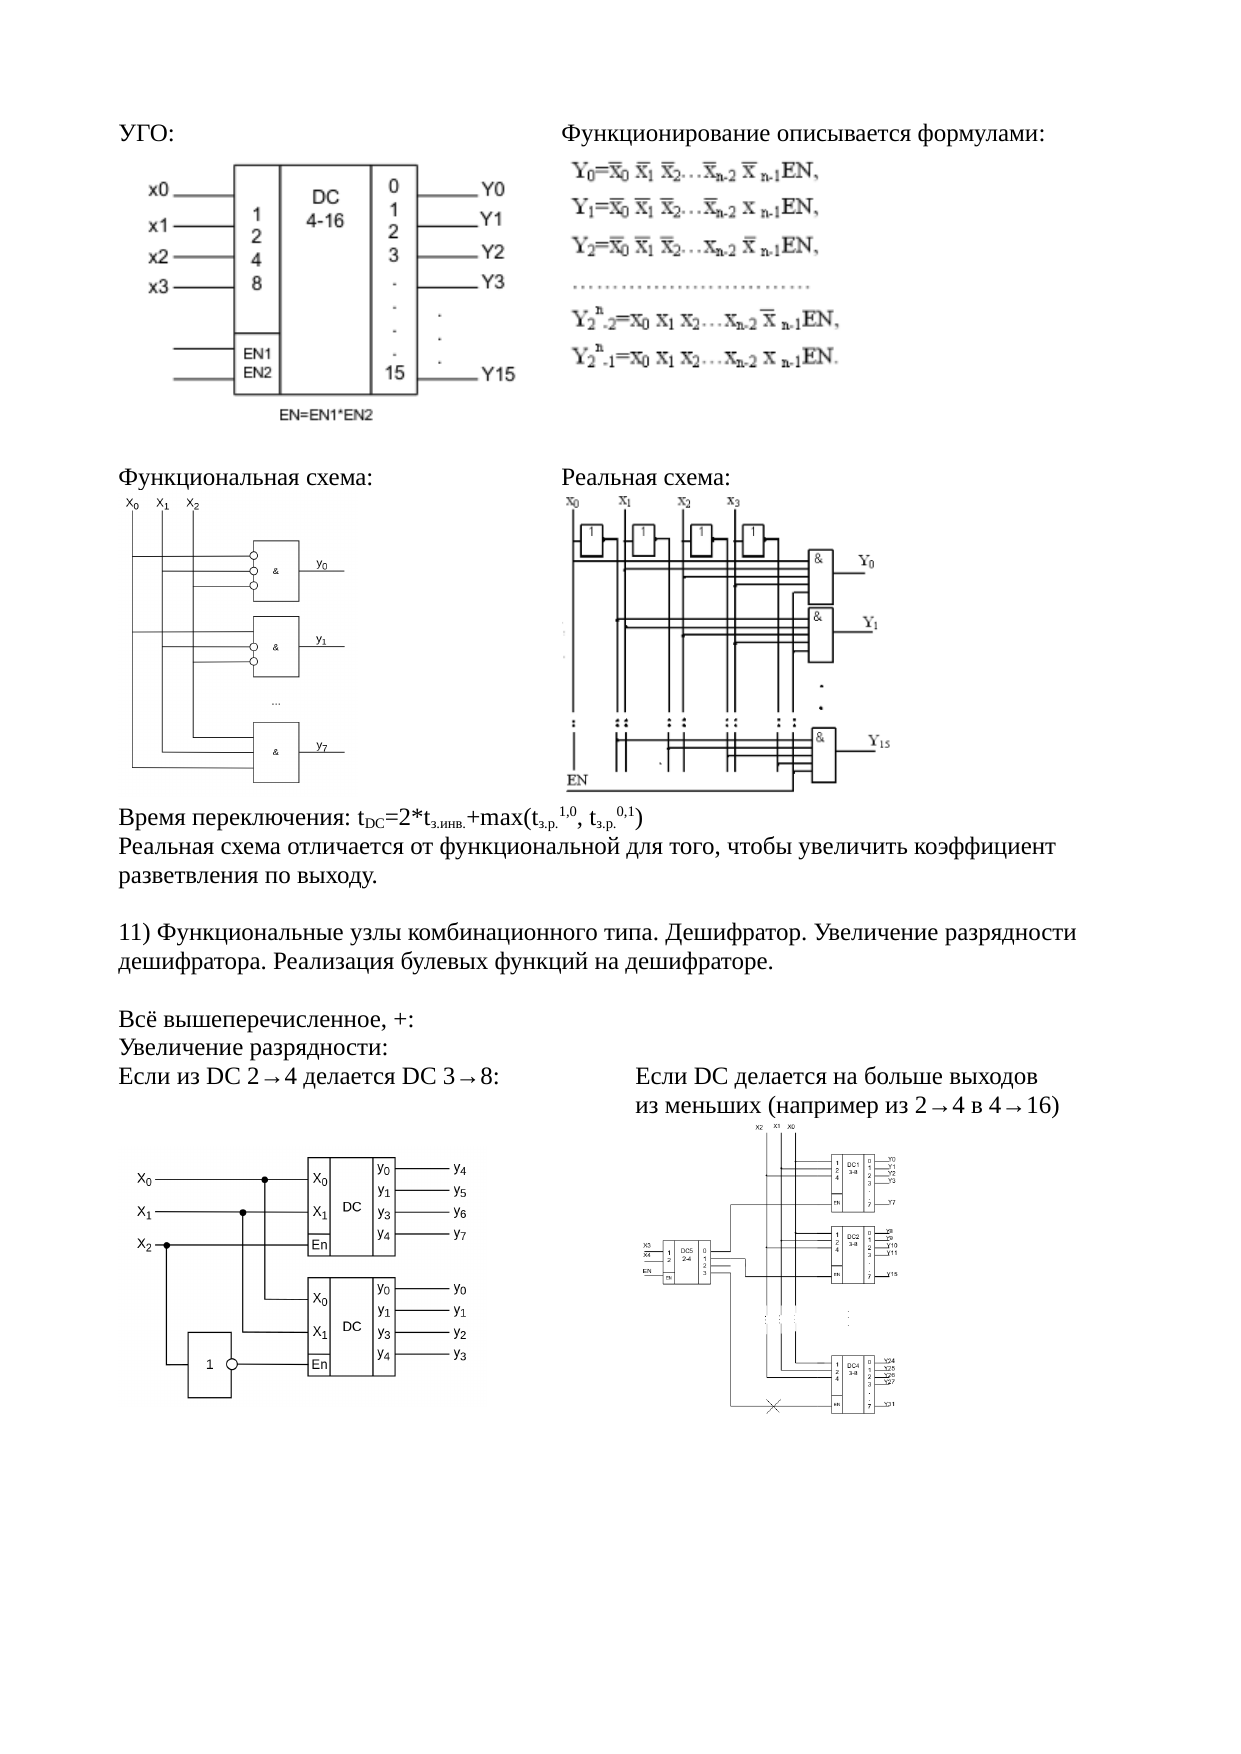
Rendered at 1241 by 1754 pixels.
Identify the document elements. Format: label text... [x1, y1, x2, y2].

picture [124, 146, 539, 433]
picture [118, 1146, 487, 1407]
picture [118, 490, 359, 797]
text Время переключения: tDC=2*tз.инв.+max(tз.р.1,0, tз.р.0,1) [118, 802, 1122, 831]
text УГО: Функционирование описывается формулами: [118, 118, 1122, 147]
picture [635, 1118, 909, 1418]
text Функциональная схема: Реальная схема: [118, 462, 1122, 490]
picture [562, 492, 900, 797]
text 11) Функциональные узлы комбинационного типа. Дешифратор. Увеличение разрядности дешифратора. Реализация булевых функций на дешифраторе. [118, 917, 1122, 975]
text Реальная схема отличается от функциональной для того, чтобы увеличить коэффициент разветвления по выходу. [118, 831, 1122, 889]
picture [563, 153, 848, 377]
text Увеличение разрядности: [118, 1032, 1122, 1061]
text Всё вышеперечисленное, +: [118, 1004, 1122, 1032]
text Если из DC 2→4 делается DC 3→8: Если DC делается на больше выходов из меньших (например из 2→4 в 4→16) [118, 1061, 1122, 1119]
